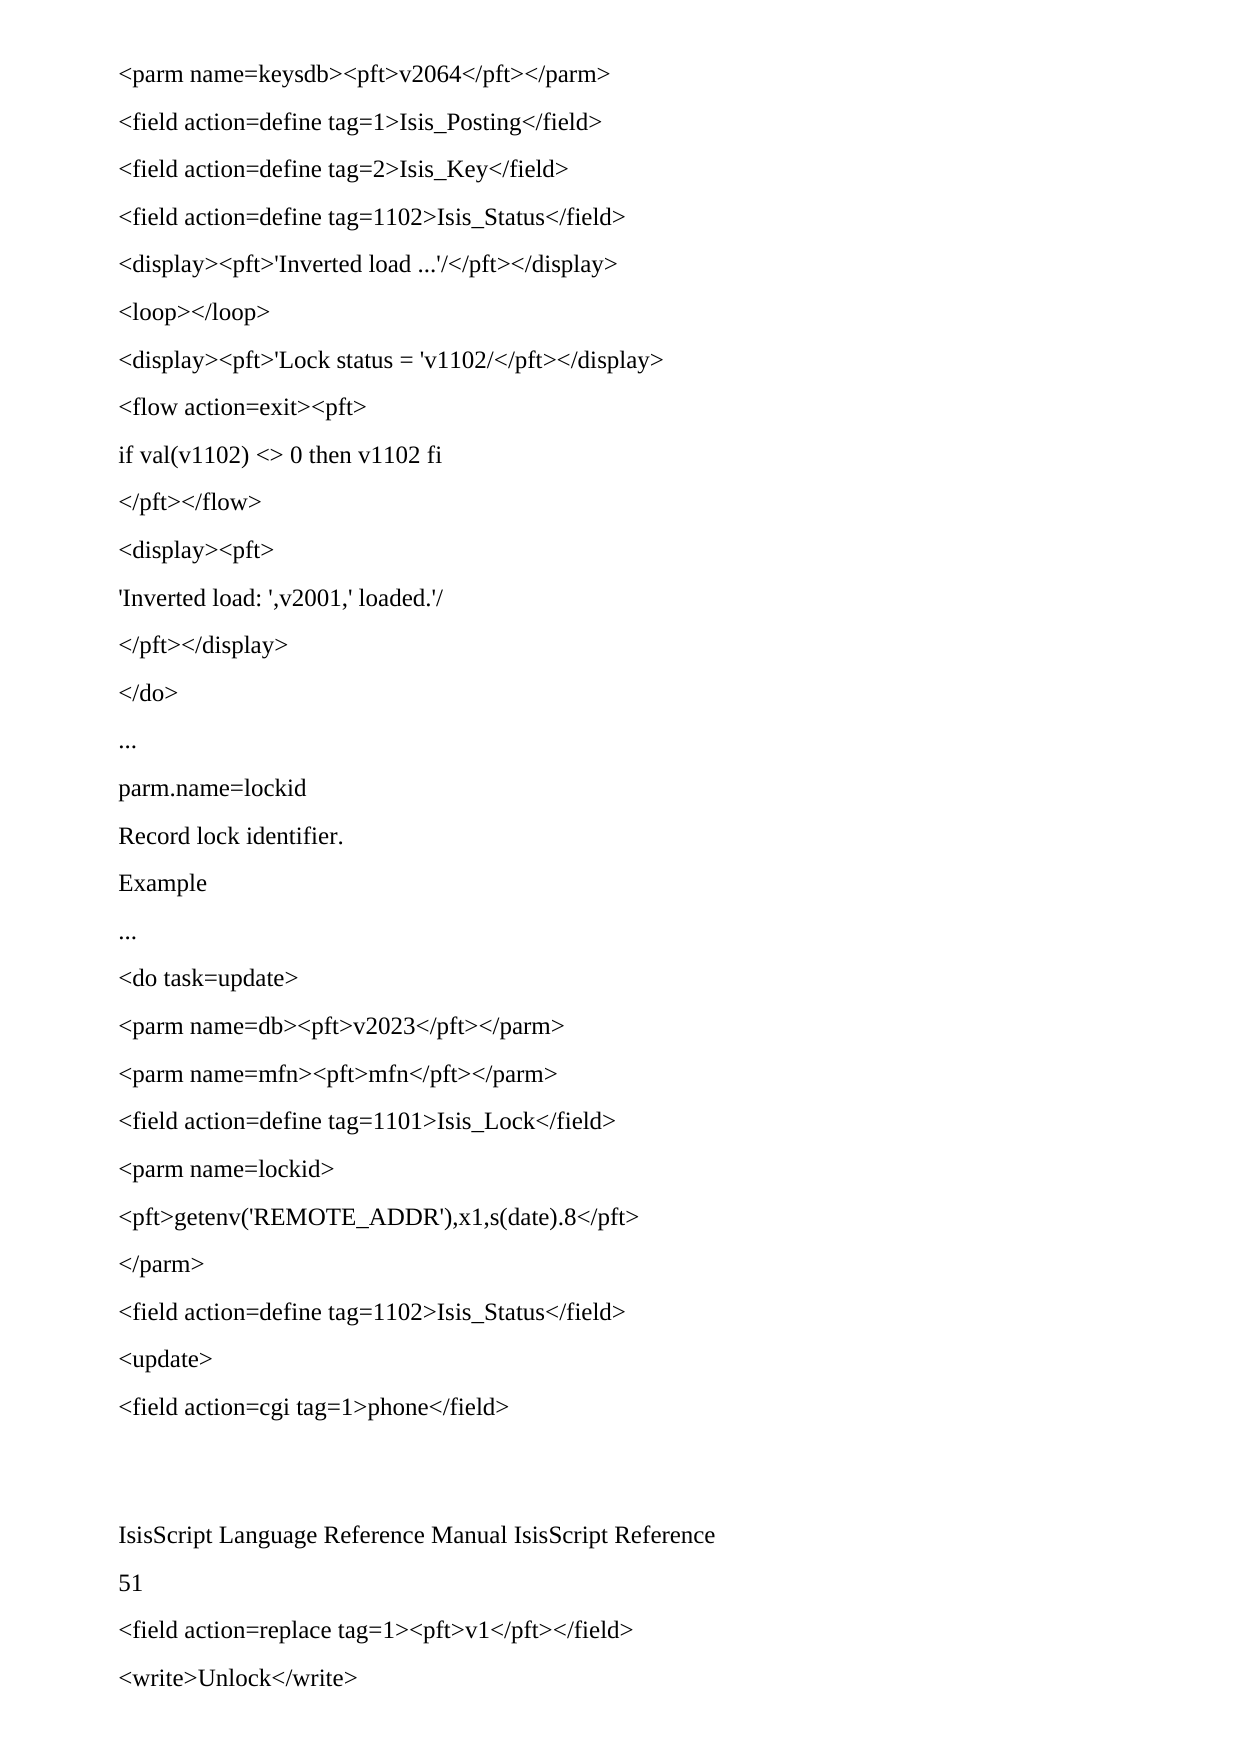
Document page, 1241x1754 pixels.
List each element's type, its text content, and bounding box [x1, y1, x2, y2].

text <parm name=mfn><pft>mfn</pft></parm> [118, 1059, 1181, 1087]
text <display><pft>'Inverted load ...'/</pft></display> [118, 249, 1181, 278]
text 51 [118, 1568, 1181, 1597]
text <parm name=db><pft>v2023</pft></parm> [118, 1011, 1181, 1040]
text <pft>getenv('REMOTE_ADDR'),x1,s(date).8</pft> [118, 1202, 1181, 1230]
text <display><pft>'Lock status = 'v1102/</pft></display> [118, 345, 1181, 373]
text <display><pft> [118, 535, 1181, 564]
text <do task=update> [118, 963, 1181, 992]
text ... [118, 916, 1181, 945]
text <parm name=lockid> [118, 1154, 1181, 1183]
text </do> [118, 678, 1181, 707]
text <write>Unlock</write> [118, 1663, 1181, 1692]
text </pft></flow> [118, 487, 1181, 516]
text <field action=replace tag=1><pft>v1</pft></field> [118, 1615, 1181, 1644]
text <update> [118, 1344, 1181, 1373]
text <field action=define tag=1102>Isis_Status</field> [118, 202, 1181, 231]
text </pft></display> [118, 630, 1181, 659]
text 'Inverted load: ',v2001,' loaded.'/ [118, 583, 1181, 611]
text <loop></loop> [118, 297, 1181, 326]
text <parm name=keysdb><pft>v2064</pft></parm> [118, 59, 1181, 88]
text if val(v1102) <> 0 then v1102 fi [118, 440, 1181, 469]
text <field action=define tag=1102>Isis_Status</field> [118, 1297, 1181, 1326]
text parm.name=lockid [118, 773, 1181, 802]
text <flow action=exit><pft> [118, 392, 1181, 421]
text ... [118, 726, 1181, 754]
text IsisScript Language Reference Manual IsisScript Reference [118, 1520, 1181, 1549]
text <field action=define tag=1101>Isis_Lock</field> [118, 1106, 1181, 1135]
text Record lock identifier. [118, 821, 1181, 849]
text Example [118, 868, 1181, 897]
text <field action=cgi tag=1>phone</field> [118, 1392, 1181, 1421]
text </parm> [118, 1249, 1181, 1278]
text <field action=define tag=1>Isis_Posting</field> [118, 107, 1181, 135]
text <field action=define tag=2>Isis_Key</field> [118, 154, 1181, 183]
